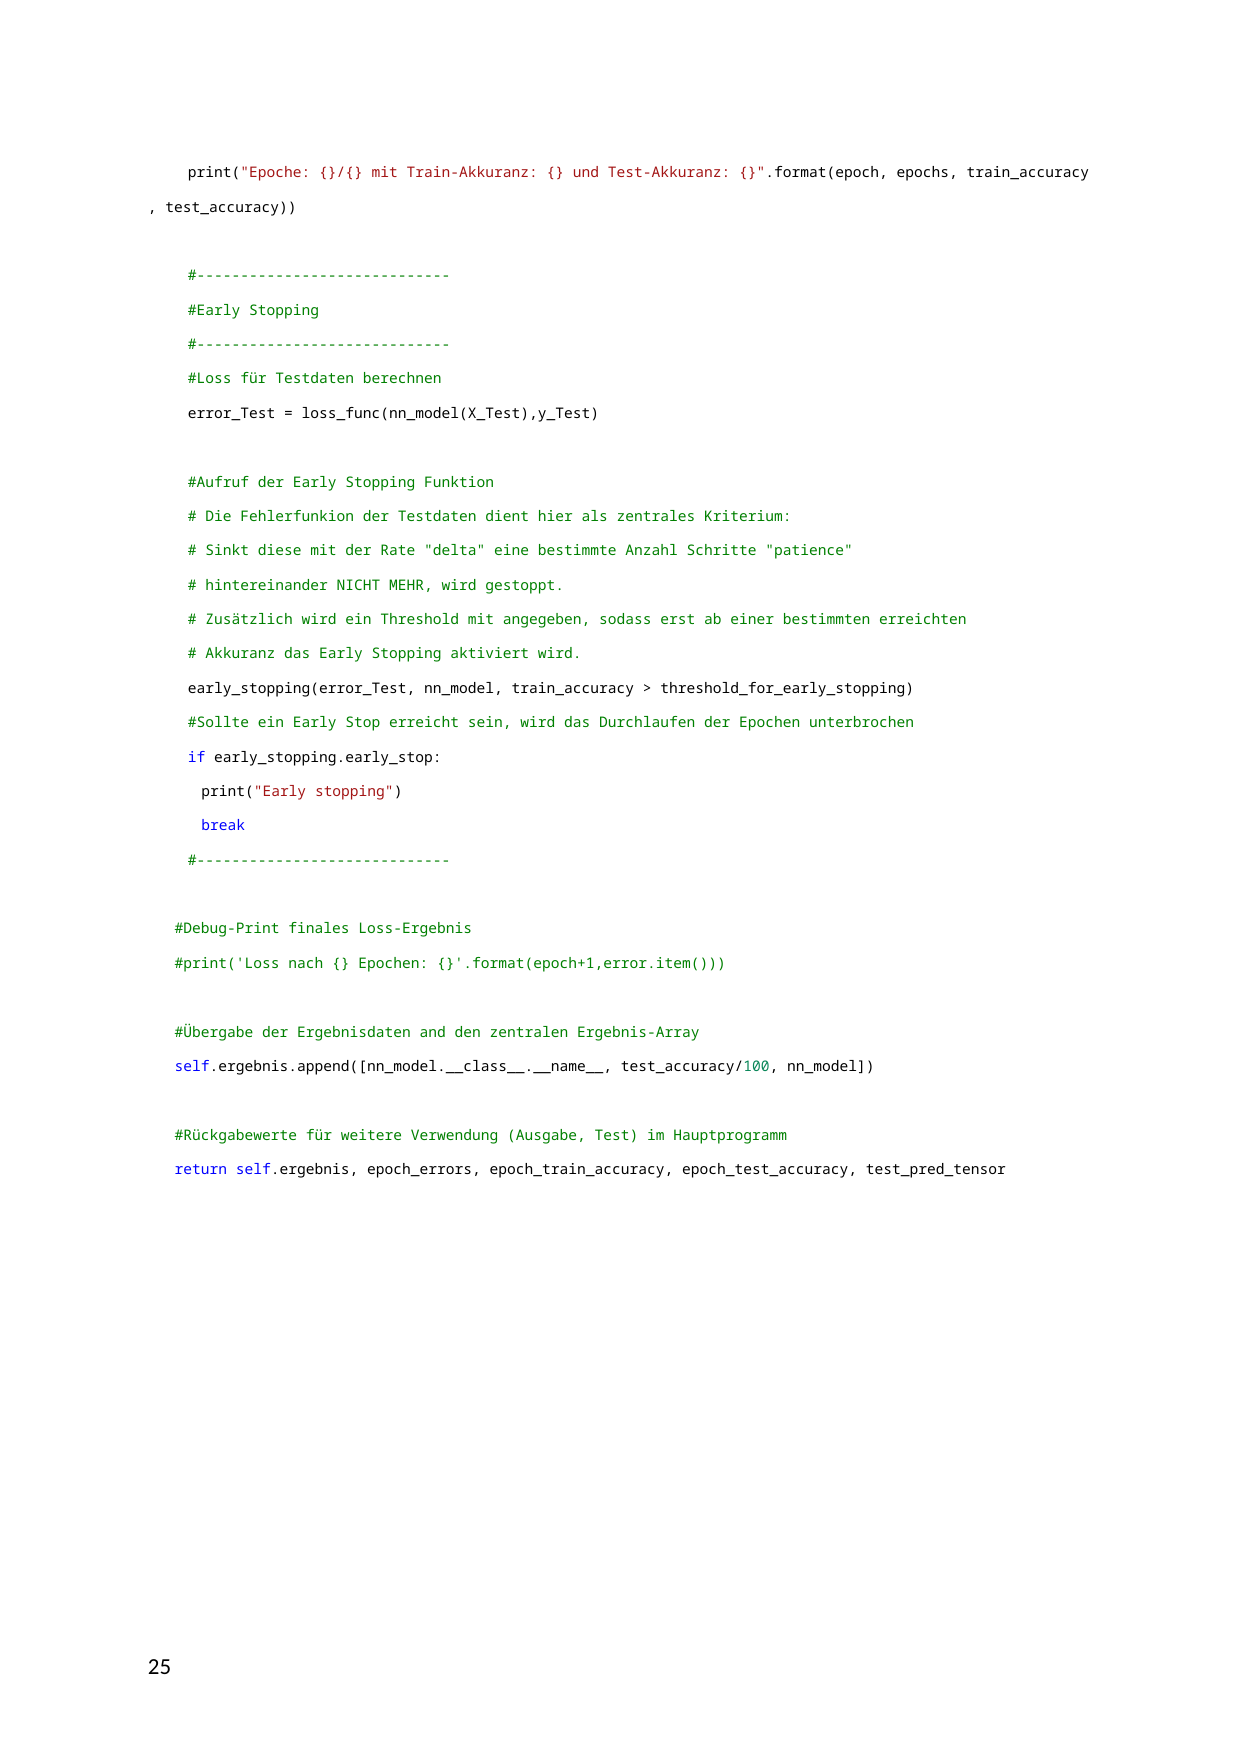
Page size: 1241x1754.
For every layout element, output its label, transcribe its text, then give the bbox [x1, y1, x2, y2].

text # Sinkt diese mit der Rate "delta" eine bestimmte Anzahl Schritte "patience" [148, 526, 1093, 560]
text #Sollte ein Early Stop erreicht sein, wird das Durchlaufen der Epochen unterbrochen [148, 698, 1093, 732]
text print("Epoche: {}/{} mit Train-Akkuranz: {} und Test-Akkuranz: {}".format(epoch, epochs, train_accuracy, test_accuracy)) [148, 148, 1093, 216]
text self.ergebnis.append([nn_model.__class__.__name__, test_accuracy/100, nn_model]) [148, 1041, 1093, 1076]
text #Loss für Testdaten berechnen [148, 354, 1093, 388]
text # Die Fehlerfunkion der Testdaten dient hier als zentrales Kriterium: [148, 491, 1093, 526]
text #Early Stopping [148, 285, 1093, 319]
text if early_stopping.early_stop: [148, 732, 1093, 766]
text # Akkuranz das Early Stopping aktiviert wird. [148, 629, 1093, 663]
text #print('Loss nach {} Epochen: {}'.format(epoch+1,error.item())) [148, 938, 1093, 973]
text # Zusätzlich wird ein Threshold mit angegeben, sodass erst ab einer bestimmten erreichten [148, 594, 1093, 629]
text #Aufruf der Early Stopping Funktion [148, 457, 1093, 491]
text #----------------------------- [148, 319, 1093, 354]
text error_Test = loss_func(nn_model(X_Test),y_Test) [148, 388, 1093, 423]
text #----------------------------- [148, 835, 1093, 869]
text #Übergabe der Ergebnisdaten and den zentralen Ergebnis-Array [148, 1007, 1093, 1041]
text #Debug-Print finales Loss-Ergebnis [148, 904, 1093, 938]
text print("Early stopping") [148, 766, 1093, 801]
text return self.ergebnis, epoch_errors, epoch_train_accuracy, epoch_test_accuracy, test_pred_tensor [148, 1144, 1093, 1179]
text #Rückgabewerte für weitere Verwendung (Ausgabe, Test) im Hauptprogramm [148, 1110, 1093, 1144]
text break [148, 801, 1093, 835]
text #----------------------------- [148, 251, 1093, 285]
text early_stopping(error_Test, nn_model, train_accuracy > threshold_for_early_stopping) [148, 663, 1093, 698]
text # hintereinander NICHT MEHR, wird gestoppt. [148, 560, 1093, 594]
